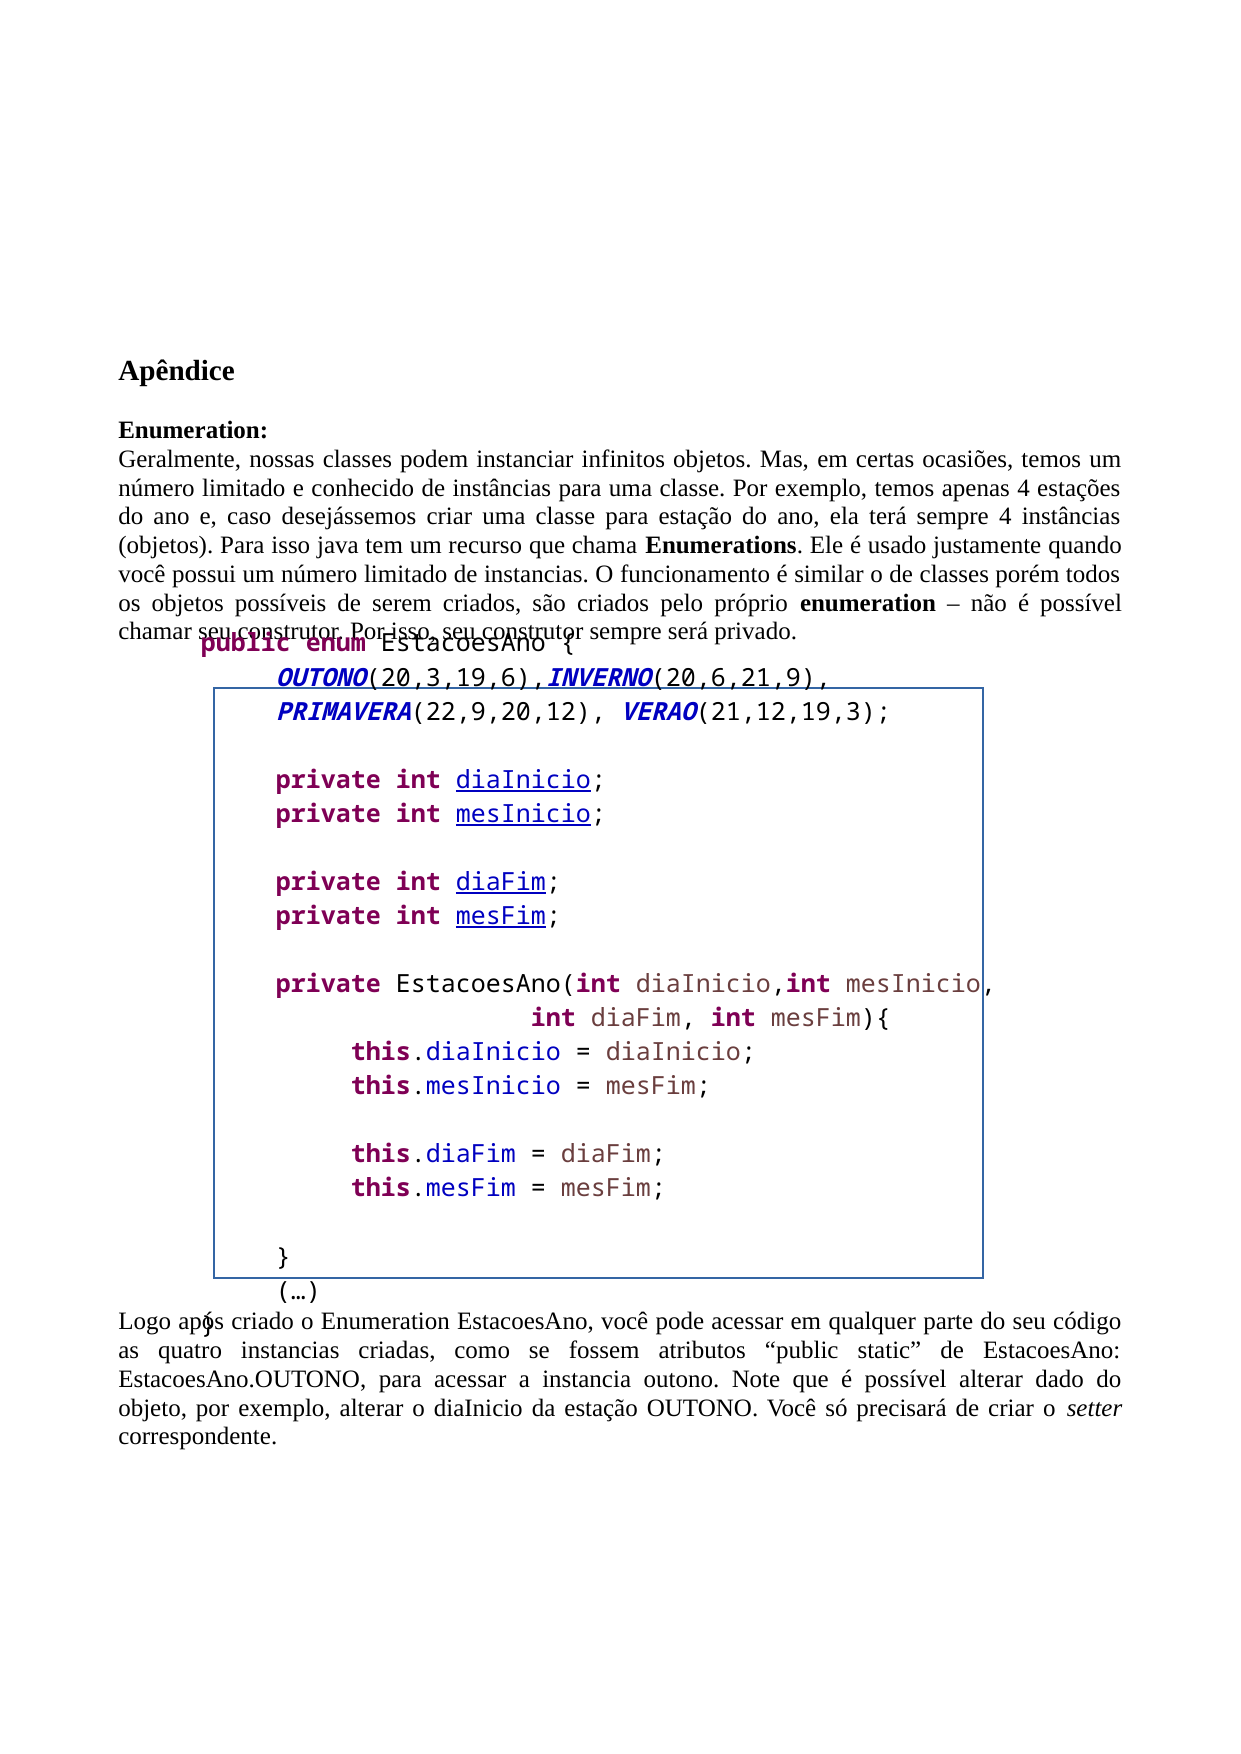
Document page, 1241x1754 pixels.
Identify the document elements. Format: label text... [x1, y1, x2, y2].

text Logo após criado o Enumeration EstacoesAno, você pode acessar em qualquer parte do seu código as quatro instancias criadas, como se fossem atributos “public static” de EstacoesAno: EstacoesAno.OUTONO, para acessar a instancia outono. Note que é possível alterar dado do objeto, por exemplo, alterar o diaInicio da estação OUTONO. Você só precisará de criar o setter correspondente. [118, 1306, 1122, 1450]
text Geralmente, nossas classes podem instanciar infinitos objetos. Mas, em certas ocasiões, temos um número limitado e conhecido de instâncias para uma classe. Por exemplo, temos apenas 4 estações do ano e, caso desejássemos criar uma classe para estação do ano, ela terá sempre 4 instâncias (objetos). Para isso java tem um recurso que chama Enumerations. Ele é usado justamente quando você possui um número limitado de instancias. O funcionamento é similar o de classes porém todos os objetos possíveis de serem criados, são criados pelo próprio enumeration – não é possível chamar seu construtor. Por isso, seu construtor sempre será privado. [118, 444, 1122, 645]
text Apêndice [118, 353, 1122, 386]
text Enumeration: [118, 415, 1122, 444]
